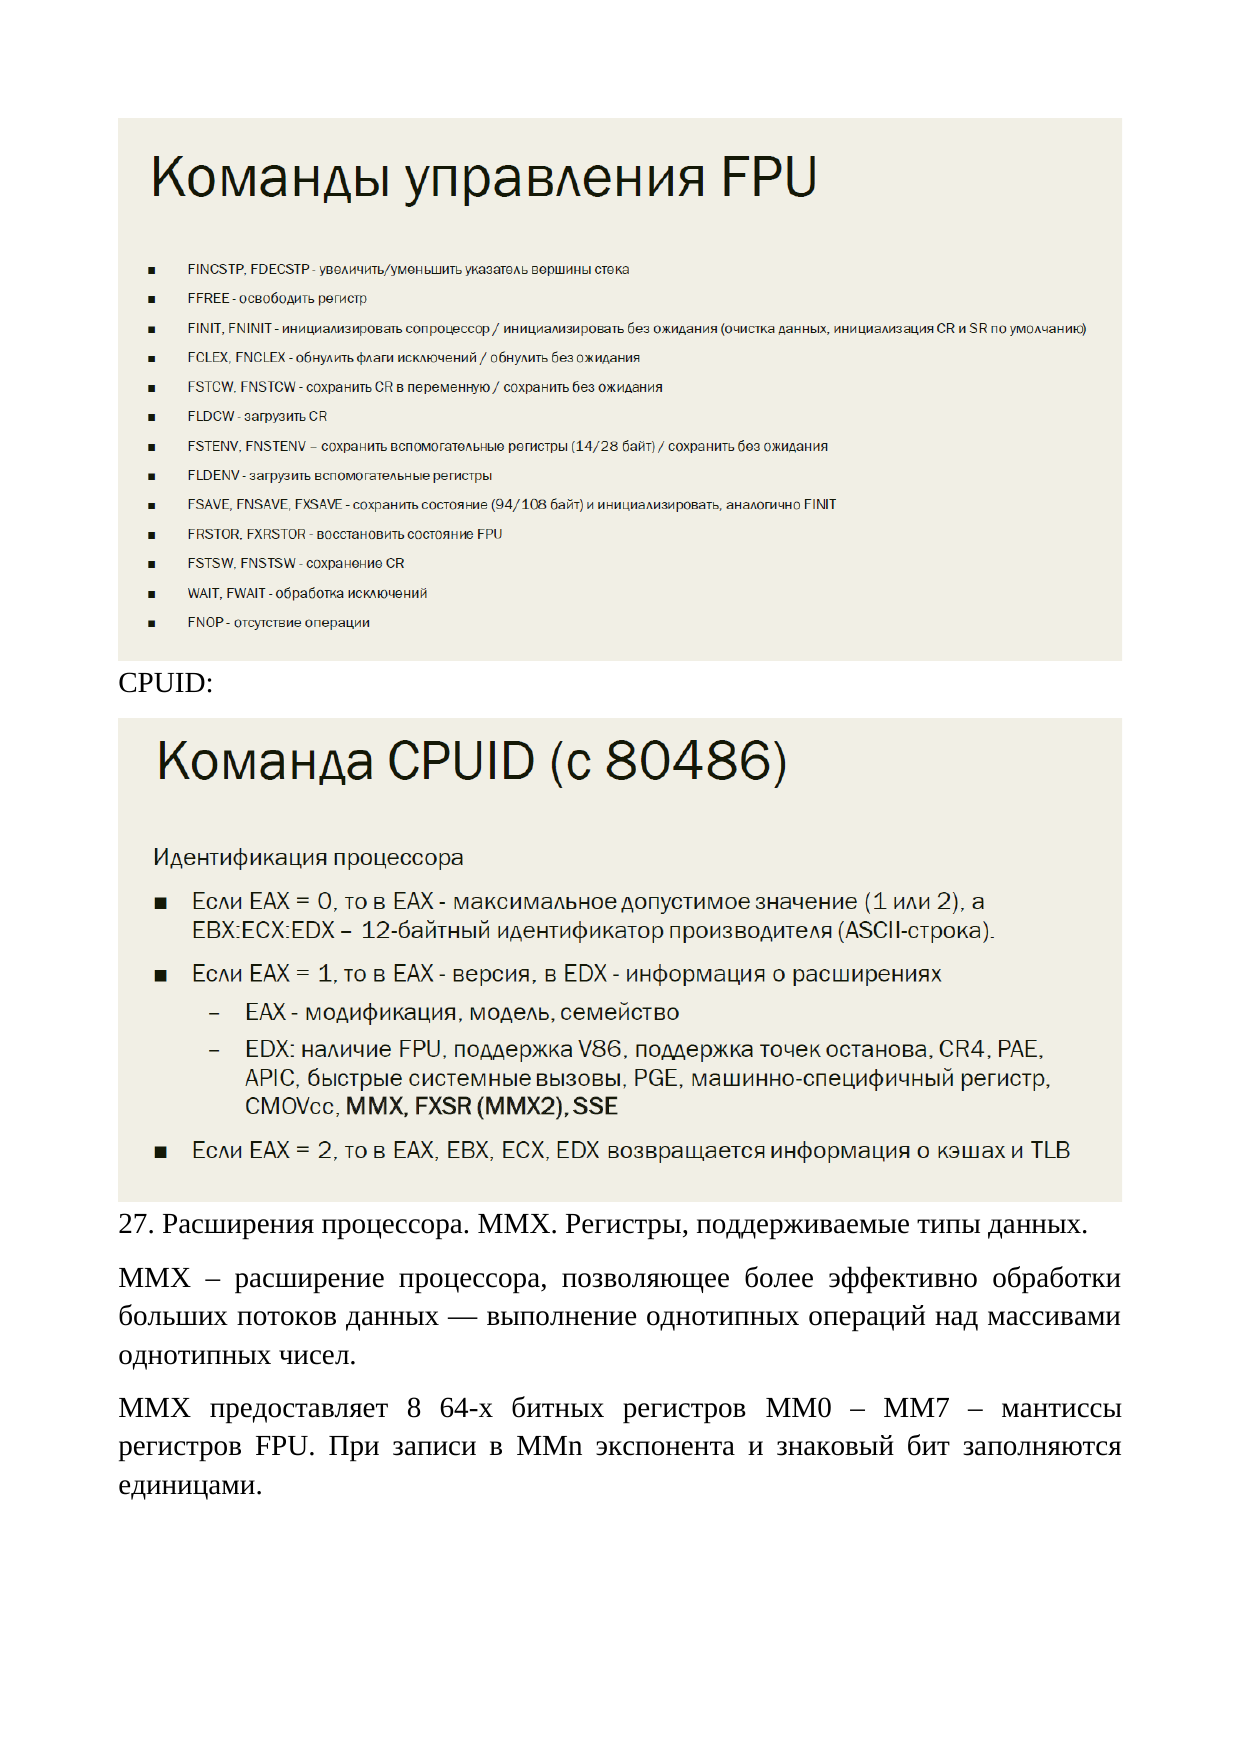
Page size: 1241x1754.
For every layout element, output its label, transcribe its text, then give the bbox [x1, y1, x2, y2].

picture [118, 118, 1123, 661]
text MMX – расширение процессора, позволяющее более эффективно обработки больших потоков данных — выполнение однотипных операций над массивами однотипных чисел. [118, 1260, 1122, 1370]
text MMX предоставляет 8 64-х битных регистров MM0 – MM7 – мантиссы регистров FPU. При записи в MMn экспонента и знаковый бит заполняются единицами. [118, 1390, 1122, 1501]
picture [118, 718, 1123, 1202]
text 27. Расширения процессора. MMX. Регистры, поддерживаемые типы данных. [118, 1202, 1122, 1240]
text CPUID: [118, 661, 1122, 699]
